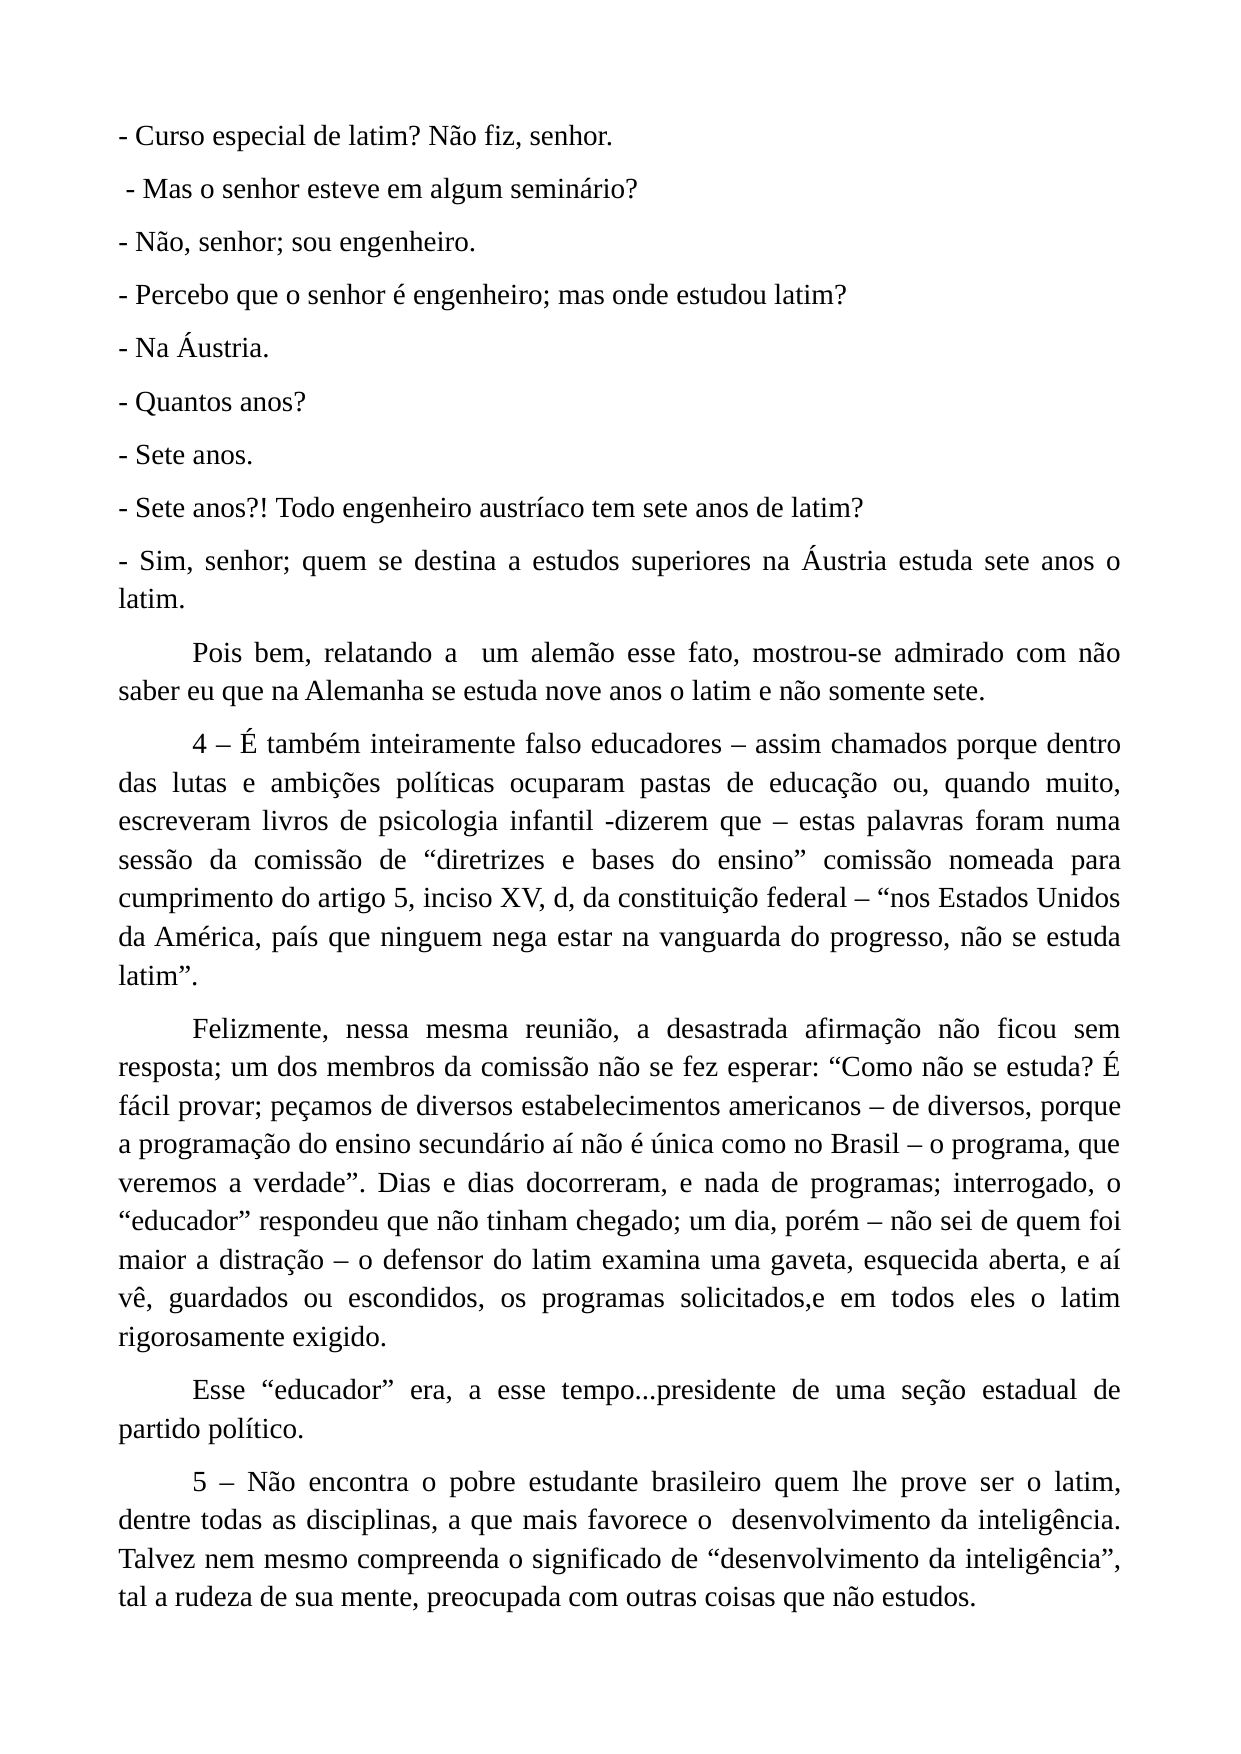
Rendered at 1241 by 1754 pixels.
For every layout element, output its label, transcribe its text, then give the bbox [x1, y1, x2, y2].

text - Na Áustria. [118, 331, 1122, 364]
text - Mas o senhor esteve em algum seminário? [118, 171, 1122, 205]
text - Sim, senhor; quem se destina a estudos superiores na Áustria estuda sete anos o latim. [118, 543, 1122, 615]
text - Não, senhor; sou engenheiro. [118, 224, 1122, 258]
text 4 – É também inteiramente falso educadores – assim chamados porque dentro das lutas e ambições políticas ocuparam pastas de educação ou, quando muito, escreveram livros de psicologia infantil -dizerem que – estas palavras foram numa sessão da comissão de “diretrizes e bases do ensino” comissão nomeada para cumprimento do artigo 5, inciso XV, d, da constituição federal – “nos Estados Unidos da América, país que ninguem nega estar na vanguarda do progresso, não se estuda latim”. [118, 726, 1122, 991]
text - Curso especial de latim? Não fiz, senhor. [118, 118, 1122, 152]
text - Quantos anos? [118, 384, 1122, 417]
text - Sete anos?! Todo engenheiro austríaco tem sete anos de latim? [118, 490, 1122, 523]
text Esse “educador” era, a esse tempo...presidente de uma seção estadual de partido político. [118, 1372, 1122, 1444]
text - Sete anos. [118, 437, 1122, 470]
text 5 – Não encontra o pobre estudante brasileiro quem lhe prove ser o latim, dentre todas as disciplinas, a que mais favorece o desenvolvimento da inteligência. Talvez nem mesmo compreenda o significado de “desenvolvimento da inteligência”, tal a rudeza de sua mente, preocupada com outras coisas que não estudos. [118, 1464, 1122, 1613]
text Felizmente, nessa mesma reunião, a desastrada afirmação não ficou sem resposta; um dos membros da comissão não se fez esperar: “Como não se estuda? É fácil provar; peçamos de diversos estabelecimentos americanos – de diversos, porque a programação do ensino secundário aí não é única como no Brasil – o programa, que veremos a verdade”. Dias e dias docorreram, e nada de programas; interrogado, o “educador” respondeu que não tinham chegado; um dia, porém – não sei de quem foi maior a distração – o defensor do latim examina uma gaveta, esquecida aberta, e aí vê, guardados ou escondidos, os programas solicitados,e em todos eles o latim rigorosamente exigido. [118, 1011, 1122, 1353]
text - Percebo que o senhor é engenheiro; mas onde estudou latim? [118, 277, 1122, 311]
text Pois bem, relatando a um alemão esse fato, mostrou-se admirado com não saber eu que na Alemanha se estuda nove anos o latim e não somente sete. [118, 635, 1122, 707]
